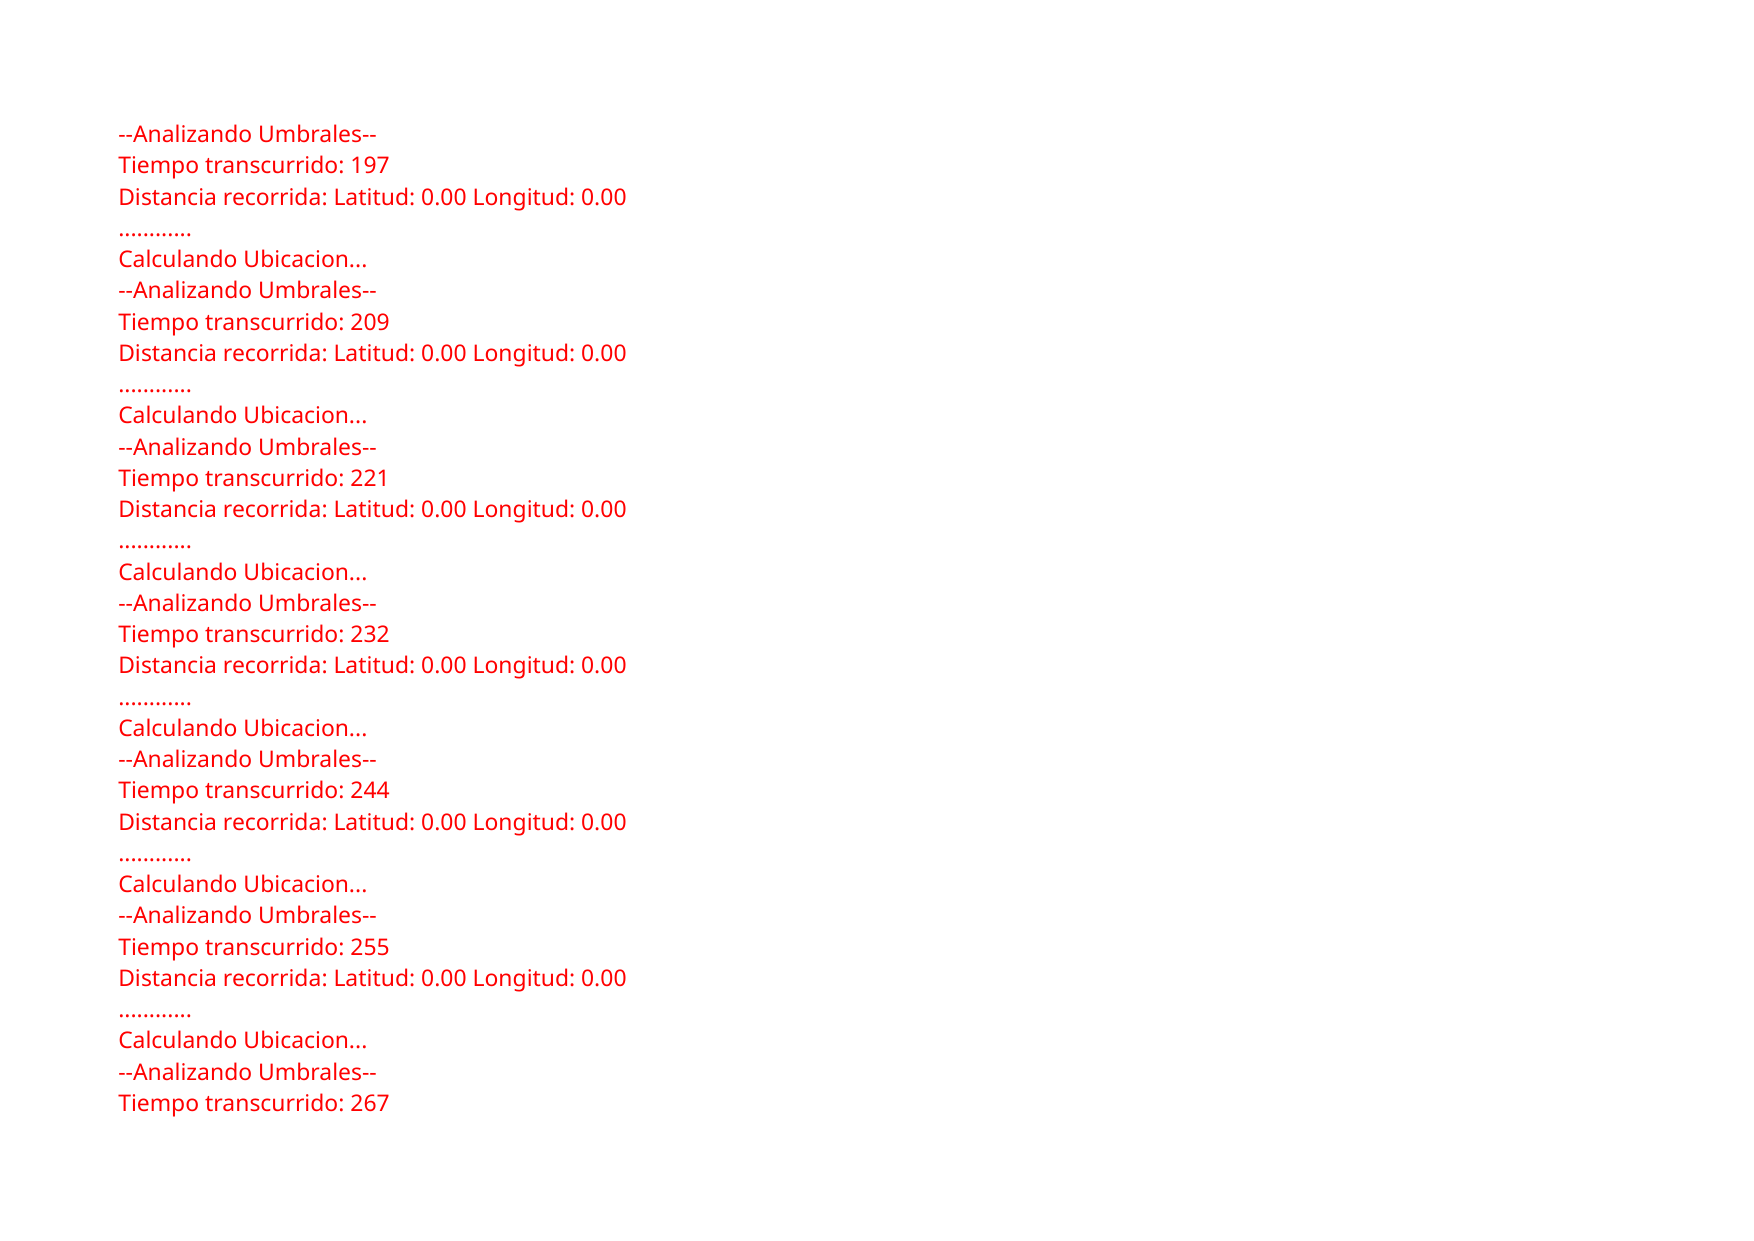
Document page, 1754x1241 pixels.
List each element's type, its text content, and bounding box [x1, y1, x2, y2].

text Calculando Ubicacion... [118, 556, 1636, 587]
text Tiempo transcurrido: 267 [118, 1087, 1636, 1118]
text Tiempo transcurrido: 221 [118, 462, 1636, 493]
text Calculando Ubicacion... [118, 243, 1636, 274]
text Distancia recorrida: Latitud: 0.00 Longitud: 0.00 [118, 181, 1636, 212]
text --Analizando Umbrales-- [118, 1056, 1636, 1087]
text Tiempo transcurrido: 232 [118, 618, 1636, 649]
text Calculando Ubicacion... [118, 712, 1636, 743]
text Distancia recorrida: Latitud: 0.00 Longitud: 0.00 [118, 806, 1636, 837]
text ............ [118, 837, 1636, 868]
text ............ [118, 368, 1636, 399]
text ............ [118, 993, 1636, 1024]
text Tiempo transcurrido: 255 [118, 931, 1636, 962]
text Calculando Ubicacion... [118, 1024, 1636, 1056]
text ............ [118, 681, 1636, 712]
text ............ [118, 212, 1636, 243]
text --Analizando Umbrales-- [118, 743, 1636, 774]
text --Analizando Umbrales-- [118, 899, 1636, 931]
text Tiempo transcurrido: 209 [118, 306, 1636, 337]
text --Analizando Umbrales-- [118, 587, 1636, 618]
text --Analizando Umbrales-- [118, 118, 1636, 149]
text Calculando Ubicacion... [118, 868, 1636, 899]
text Calculando Ubicacion... [118, 399, 1636, 431]
text Tiempo transcurrido: 244 [118, 774, 1636, 806]
text --Analizando Umbrales-- [118, 274, 1636, 306]
text ............ [118, 524, 1636, 556]
text Tiempo transcurrido: 197 [118, 149, 1636, 181]
text Distancia recorrida: Latitud: 0.00 Longitud: 0.00 [118, 493, 1636, 524]
text Distancia recorrida: Latitud: 0.00 Longitud: 0.00 [118, 649, 1636, 681]
text Distancia recorrida: Latitud: 0.00 Longitud: 0.00 [118, 337, 1636, 368]
text --Analizando Umbrales-- [118, 431, 1636, 462]
text Distancia recorrida: Latitud: 0.00 Longitud: 0.00 [118, 962, 1636, 993]
